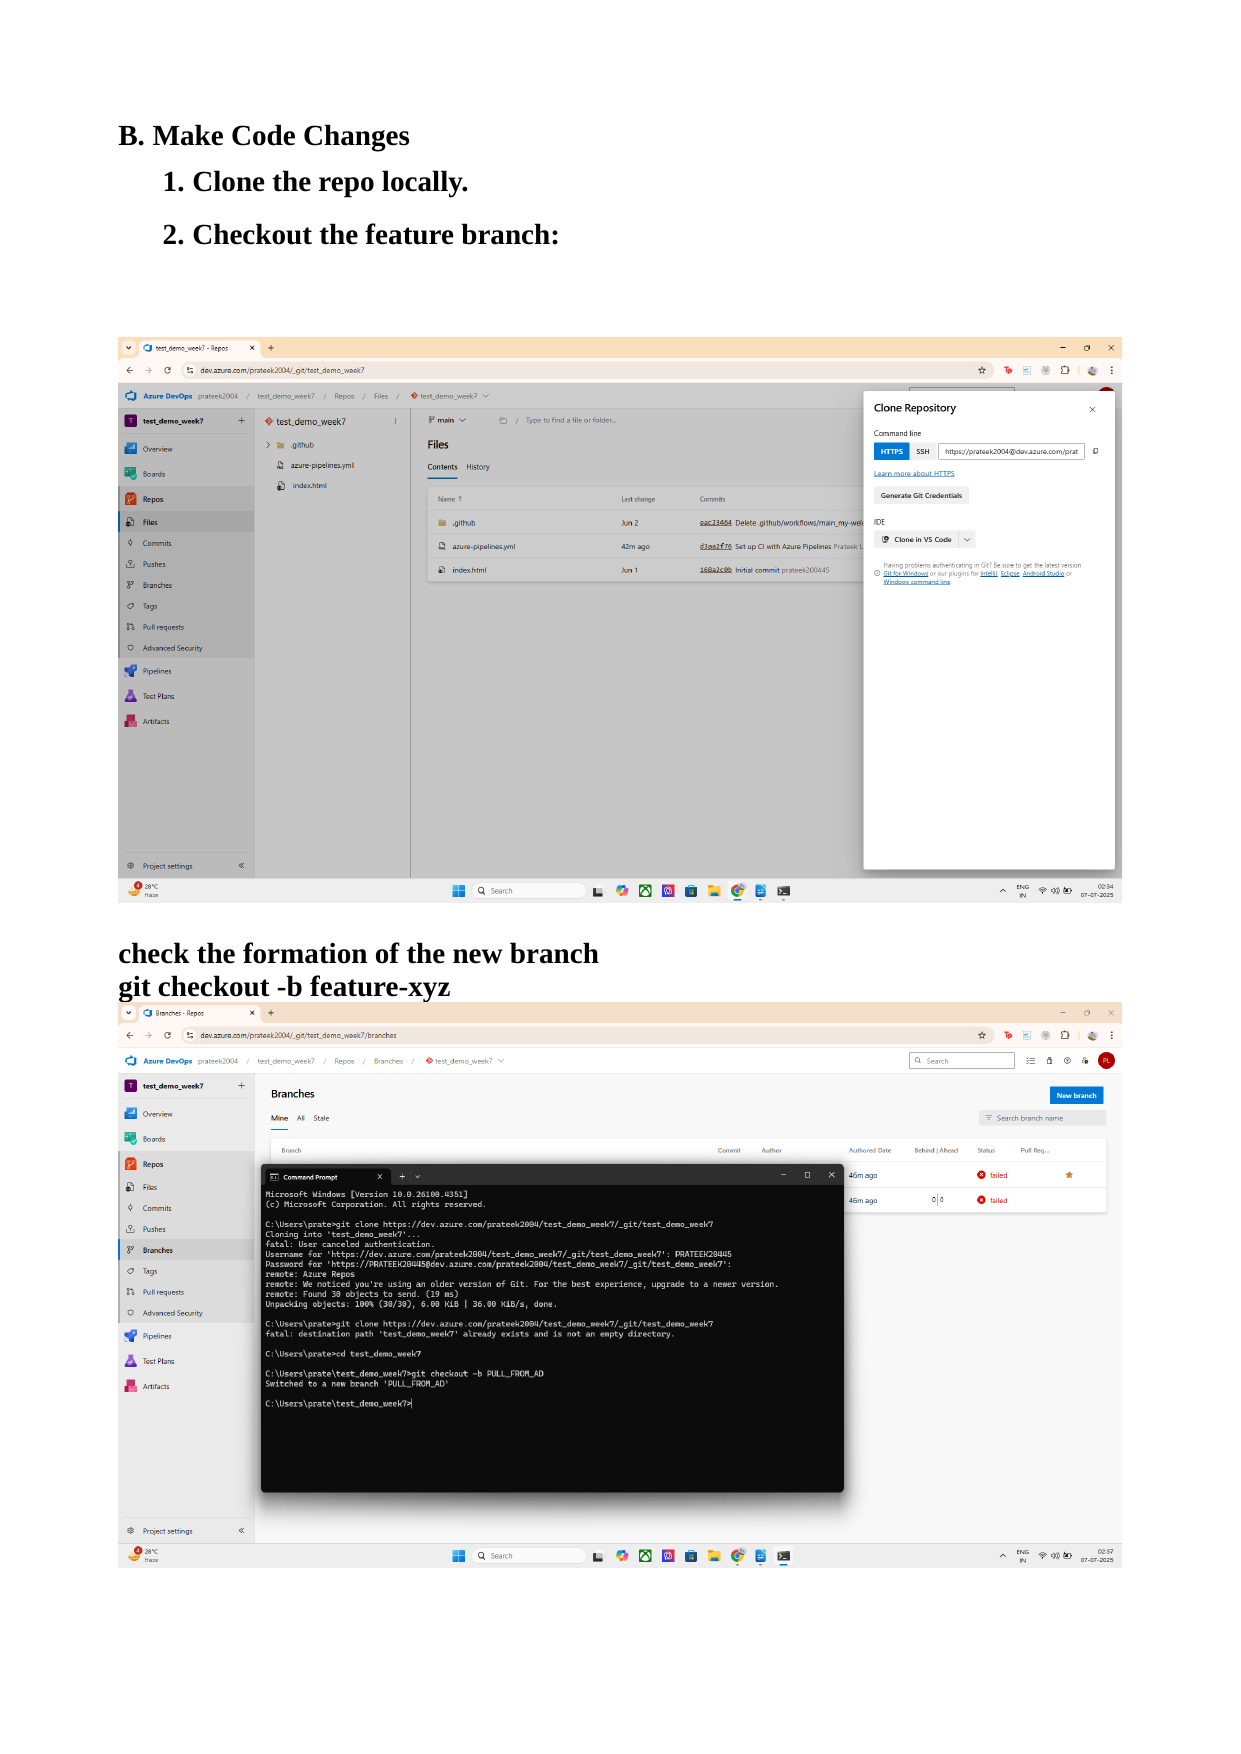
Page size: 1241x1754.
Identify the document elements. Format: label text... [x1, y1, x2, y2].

text git checkout -b feature-xyz [118, 969, 1122, 1002]
list Clone the repo locally. [162, 164, 1122, 198]
picture [118, 337, 1123, 903]
subtitle B. Make Code Changes [118, 118, 1122, 152]
picture [118, 1002, 1123, 1568]
list Checkout the feature branch: [162, 217, 1122, 251]
text check the formation of the new branch [118, 936, 1122, 969]
